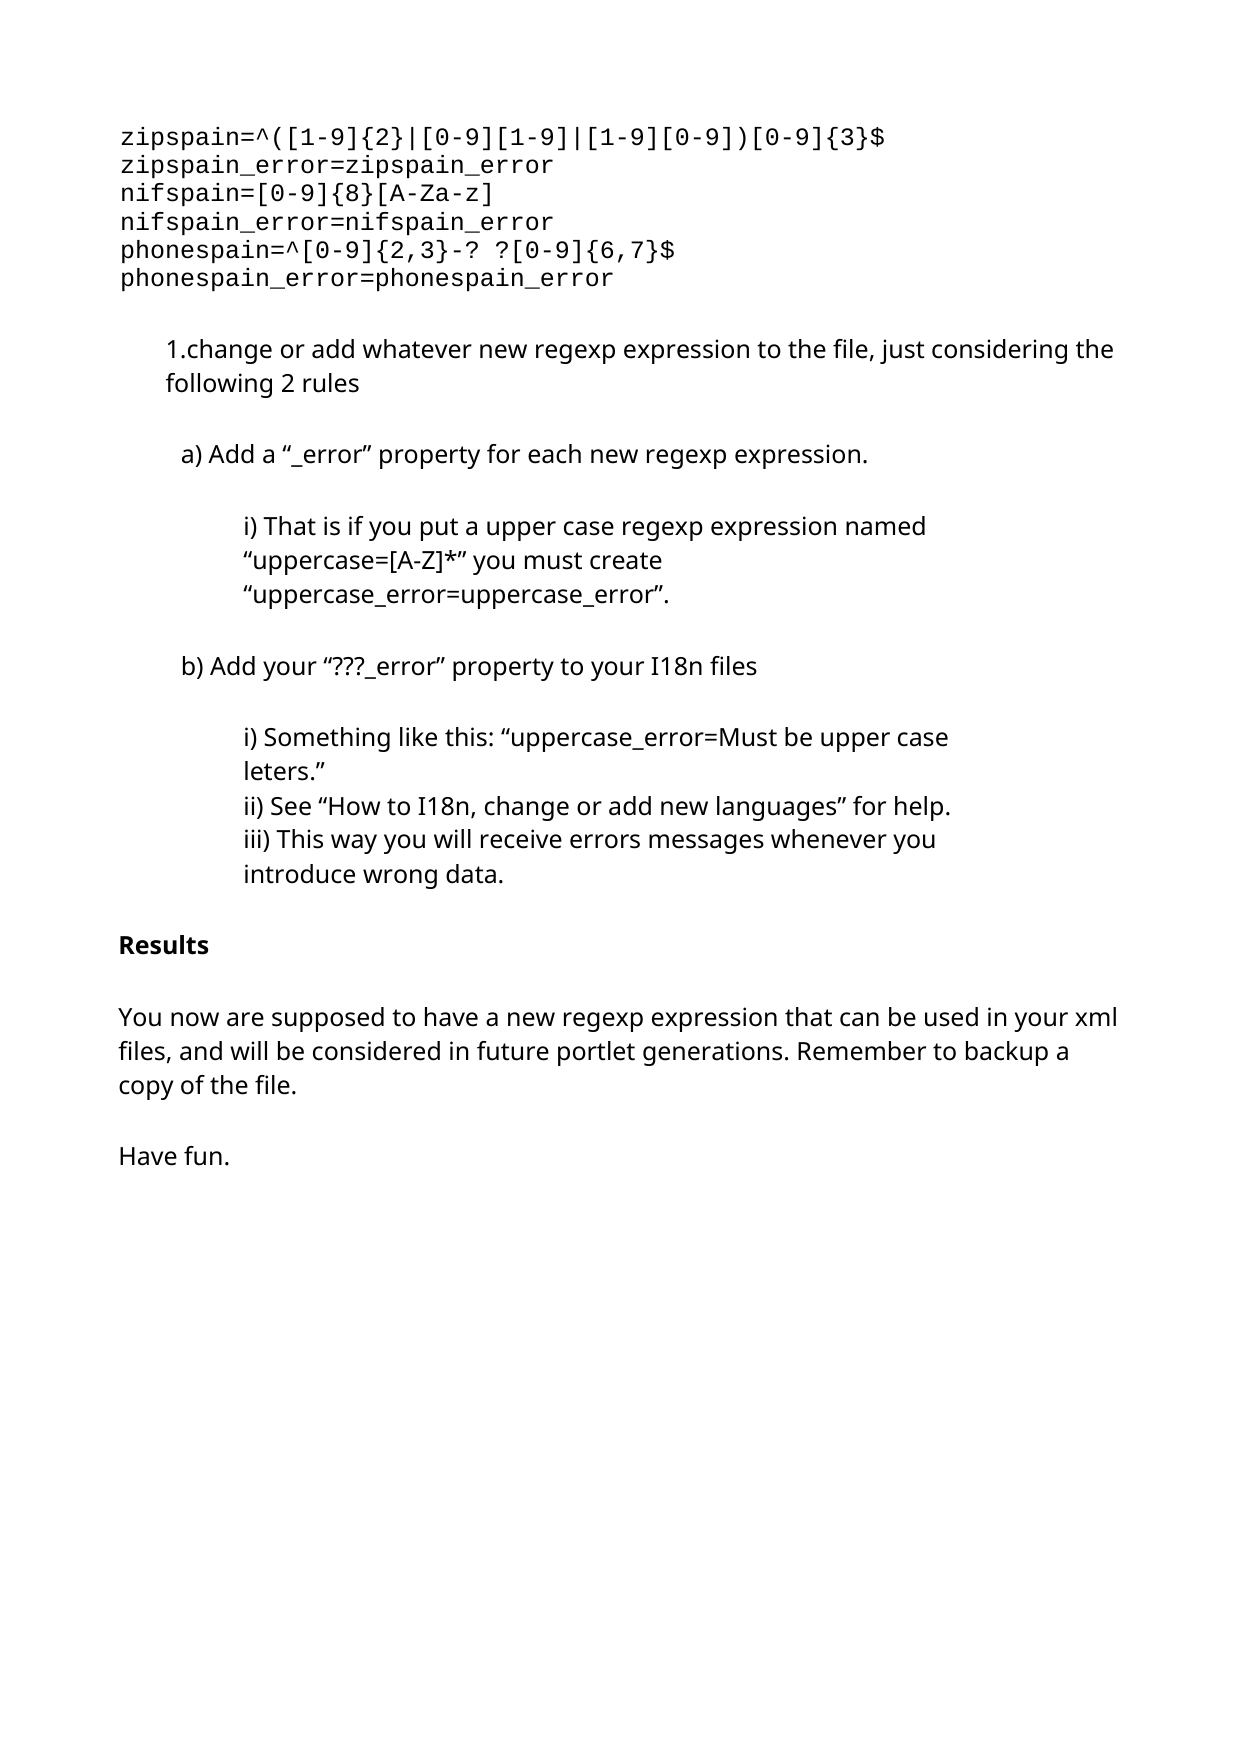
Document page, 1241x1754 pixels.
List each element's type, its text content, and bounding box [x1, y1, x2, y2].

text i) Something like this: “uppercase_error=Must be upper case leters.” ii) See “How to I18n, change or add new languages” for help. iii) This way you will receive errors messages whenever you introduce wrong data. [243, 720, 997, 890]
text a) Add a “_error” property for each new regexp expression. [181, 437, 1059, 471]
text Have fun. [118, 1139, 1122, 1173]
list change or add whatever new regexp expression to the file, just considering the following 2 rules [118, 332, 1122, 400]
text i) That is if you put a upper case regexp expression named “uppercase=[A-Z]*” you must create “uppercase_error=uppercase_error”. [243, 509, 997, 611]
text Results [118, 928, 1122, 962]
text You now are supposed to have a new regexp expression that can be used in your xml files, and will be considered in future portlet generations. Remember to backup a copy of the file. [118, 999, 1122, 1102]
text b) Add your “???_error” property to your I18n files [181, 648, 1059, 682]
text zipspain=^([1-9]{2}|[0-9][1-9]|[1-9][0-9])[0-9]{3}$ zipspain_error=zipspain_error nifspain=[0-9]{8}[A-Za-z] nifspain_error=nifspain_error phonespain=^[0-9]{2,3}-? ?[0-9]{6,7}$ phonespain_error=phonespain_error [120, 118, 1122, 294]
